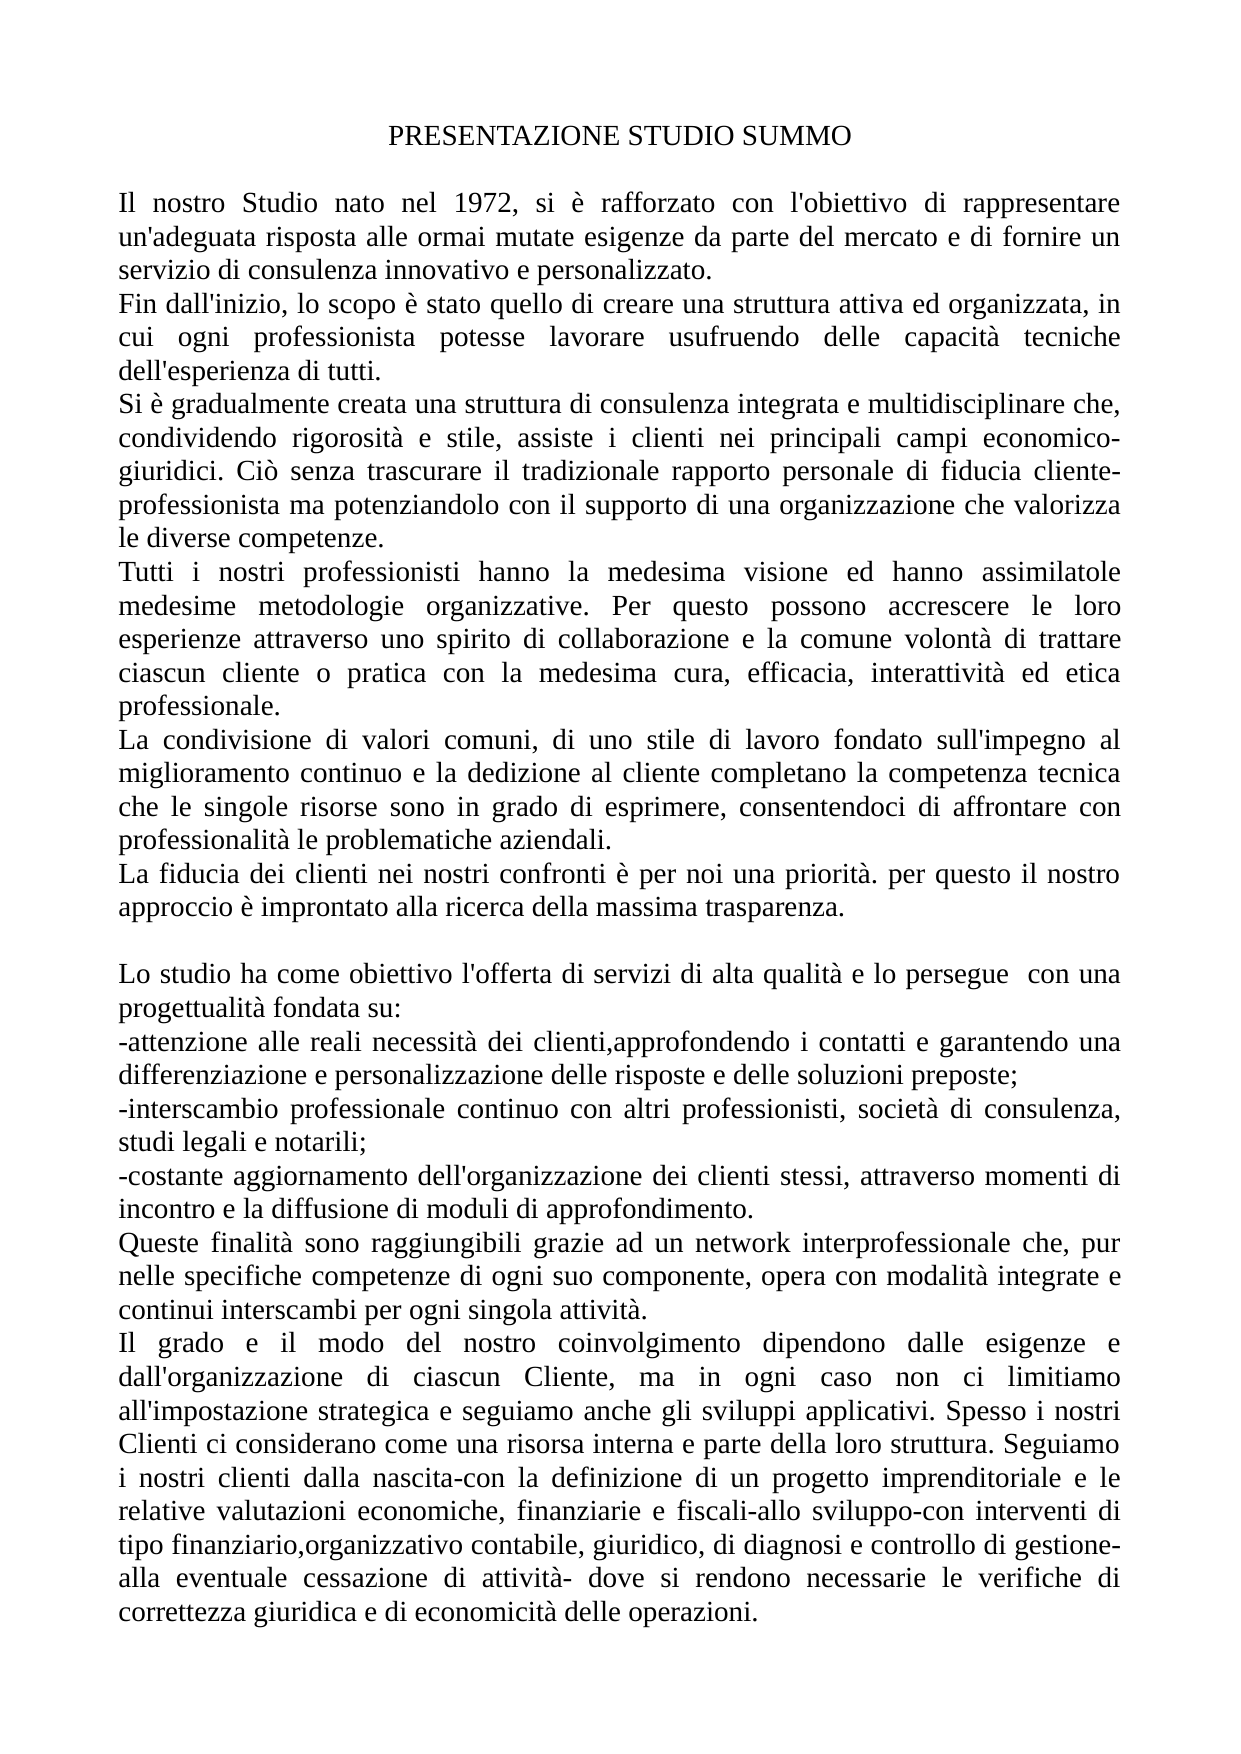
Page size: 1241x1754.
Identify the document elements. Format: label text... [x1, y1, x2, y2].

text Si è gradualmente creata una struttura di consulenza integrata e multidisciplinare che, condividendo rigorosità e stile, assiste i clienti nei principali campi economico-giuridici. Ciò senza trascurare il tradizionale rapporto personale di fiducia cliente-professionista ma potenziandolo con il supporto di una organizzazione che valorizza le diverse competenze. [118, 386, 1122, 554]
text Il grado e il modo del nostro coinvolgimento dipendono dalle esigenze e dall'organizzazione di ciascun Cliente, ma in ogni caso non ci limitiamo all'impostazione strategica e seguiamo anche gli sviluppi applicativi. Spesso i nostri Clienti ci considerano come una risorsa interna e parte della loro struttura. Seguiamo i nostri clienti dalla nascita-con la definizione di un progetto imprenditoriale e le relative valutazioni economiche, finanziarie e fiscali-allo sviluppo-con interventi di tipo finanziario,organizzativo contabile, giuridico, di diagnosi e controllo di gestione-alla eventuale cessazione di attività- dove si rendono necessarie le verifiche di correttezza giuridica e di economicità delle operazioni. [118, 1326, 1122, 1627]
text PRESENTAZIONE STUDIO SUMMO [118, 118, 1122, 152]
text Lo studio ha come obiettivo l'offerta di servizi di alta qualità e lo persegue con una progettualità fondata su: [118, 957, 1122, 1024]
text Il nostro Studio nato nel 1972, si è rafforzato con l'obiettivo di rappresentare un'adeguata risposta alle ormai mutate esigenze da parte del mercato e di fornire un servizio di consulenza innovativo e personalizzato. [118, 185, 1122, 286]
text -attenzione alle reali necessità dei clienti,approfondendo i contatti e garantendo una differenziazione e personalizzazione delle risposte e delle soluzioni preposte; [118, 1024, 1122, 1091]
text -interscambio professionale continuo con altri professionisti, società di consulenza, studi legali e notarili; [118, 1091, 1122, 1158]
text -costante aggiornamento dell'organizzazione dei clienti stessi, attraverso momenti di incontro e la diffusione di moduli di approfondimento. [118, 1158, 1122, 1225]
text La condivisione di valori comuni, di uno stile di lavoro fondato sull'impegno al miglioramento continuo e la dedizione al cliente completano la competenza tecnica che le singole risorse sono in grado di esprimere, consentendoci di affrontare con professionalità le problematiche aziendali. [118, 722, 1122, 856]
text Fin dall'inizio, lo scopo è stato quello di creare una struttura attiva ed organizzata, in cui ogni professionista potesse lavorare usufruendo delle capacità tecniche dell'esperienza di tutti. [118, 286, 1122, 386]
text La fiducia dei clienti nei nostri confronti è per noi una priorità. per questo il nostro approccio è improntato alla ricerca della massima trasparenza. [118, 856, 1122, 923]
text Queste finalità sono raggiungibili grazie ad un network interprofessionale che, pur nelle specifiche competenze di ogni suo componente, opera con modalità integrate e continui interscambi per ogni singola attività. [118, 1225, 1122, 1326]
text Tutti i nostri professionisti hanno la medesima visione ed hanno assimilatole medesime metodologie organizzative. Per questo possono accrescere le loro esperienze attraverso uno spirito di collaborazione e la comune volontà di trattare ciascun cliente o pratica con la medesima cura, efficacia, interattività ed etica professionale. [118, 554, 1122, 722]
